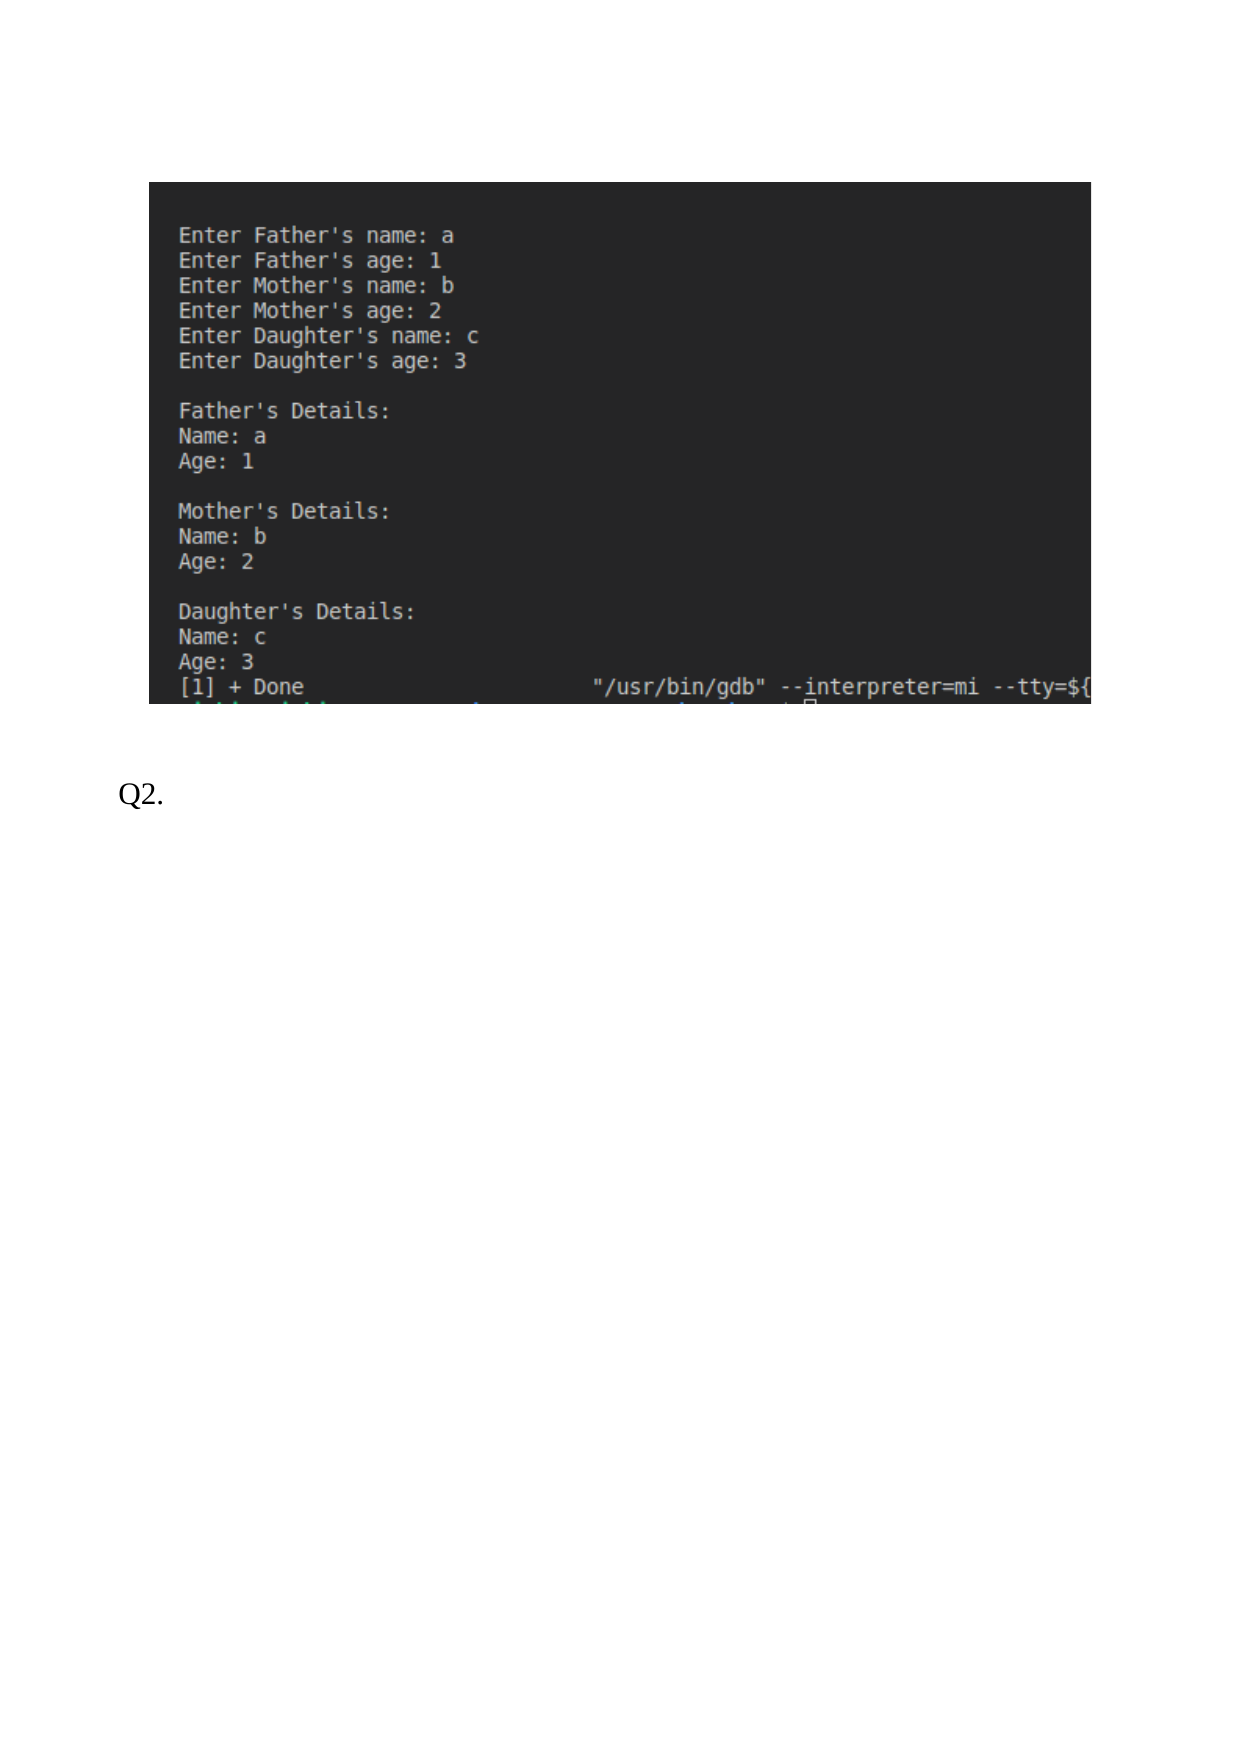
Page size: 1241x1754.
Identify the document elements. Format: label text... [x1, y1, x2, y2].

text Q2. [118, 775, 1122, 811]
picture [149, 182, 1092, 704]
